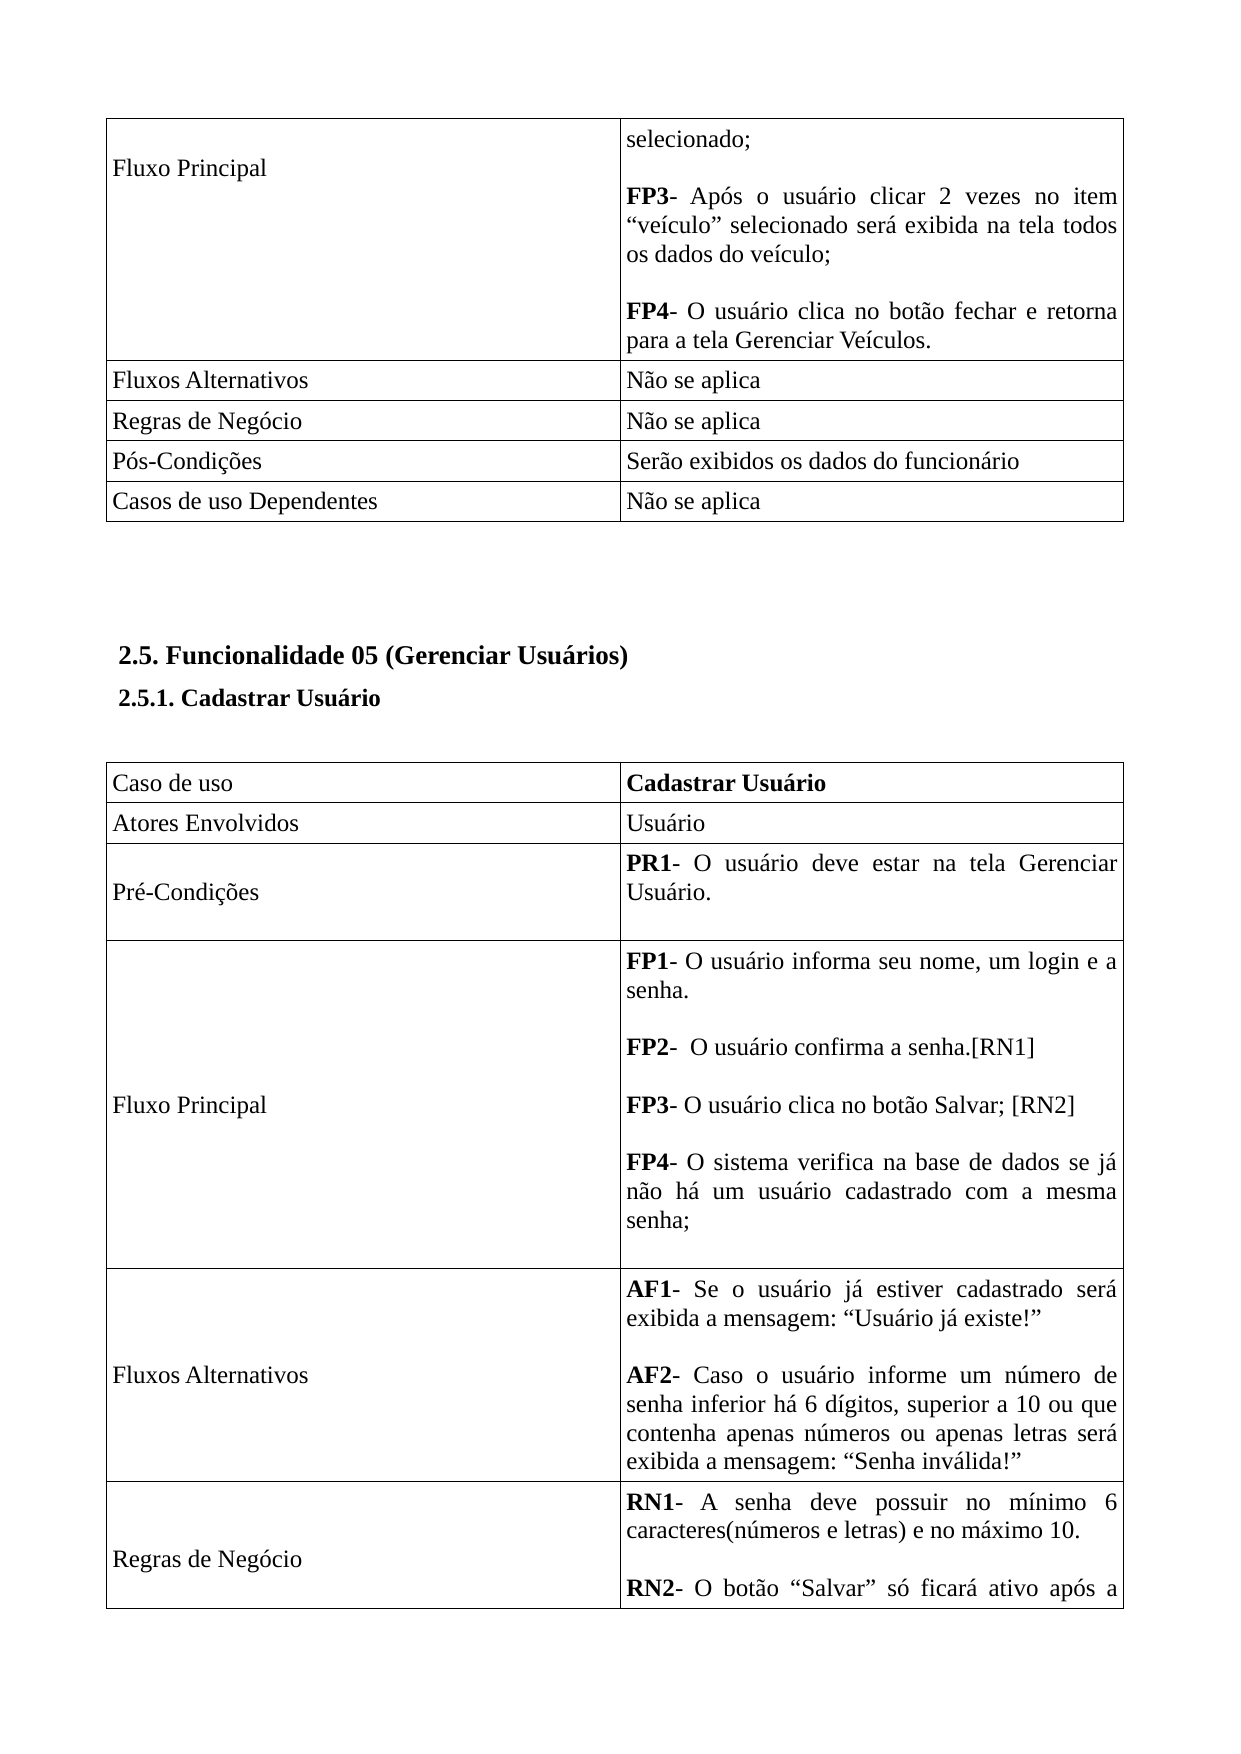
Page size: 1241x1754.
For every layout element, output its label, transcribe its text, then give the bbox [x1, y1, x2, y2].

table_cell Pós-Condições [107, 441, 620, 481]
table_cell RN1- A senha deve possuir no mínimo 6 caracteres(números e letras) e no máximo 10. RN2- O botão “Salvar” só ficará ativo após a [621, 1482, 1123, 1607]
table_cell Fluxo Principal [107, 941, 620, 1268]
table_cell Atores Envolvidos [107, 803, 620, 842]
table_cell Casos de uso Dependentes [107, 482, 620, 521]
table_cell Serão exibidos os dados do funcionário [621, 441, 1123, 481]
table_cell Usuário [621, 803, 1123, 842]
table_header Caso de uso [107, 763, 620, 802]
table_cell Não se aplica [621, 482, 1123, 521]
table_header Cadastrar Usuário [621, 763, 1123, 802]
table_cell Regras de Negócio [107, 1482, 620, 1607]
table_cell Fluxo Principal [107, 119, 620, 360]
table_cell Não se aplica [621, 361, 1123, 400]
table_cell Regras de Negócio [107, 401, 620, 440]
table_cell Fluxos Alternativos [107, 1269, 620, 1481]
subtitle 2.5. Funcionalidade 05 (Gerenciar Usuários) [118, 639, 1122, 670]
table_cell Fluxos Alternativos [107, 361, 620, 400]
table_cell selecionado; FP3- Após o usuário clicar 2 vezes no item “veículo” selecionado será exibida na tela todos os dados do veículo; FP4- O usuário clica no botão fechar e retorna para a tela Gerenciar Veículos. [621, 119, 1123, 360]
table_cell AF1- Se o usuário já estiver cadastrado será exibida a mensagem: “Usuário já existe!” AF2- Caso o usuário informe um número de senha inferior há 6 dígitos, superior a 10 ou que contenha apenas números ou apenas letras será exibida a mensagem: “Senha inválida!” [621, 1269, 1123, 1481]
table_cell Não se aplica [621, 401, 1123, 440]
subtitle 2.5.1. Cadastrar Usuário [118, 683, 1122, 711]
table_cell FP1- O usuário informa seu nome, um login e a senha. FP2- O usuário confirma a senha.[RN1] FP3- O usuário clica no botão Salvar; [RN2] FP4- O sistema verifica na base de dados se já não há um usuário cadastrado com a mesma senha; [621, 941, 1123, 1268]
table_cell Pré-Condições [107, 844, 620, 940]
table_cell PR1- O usuário deve estar na tela Gerenciar Usuário. [621, 844, 1123, 940]
